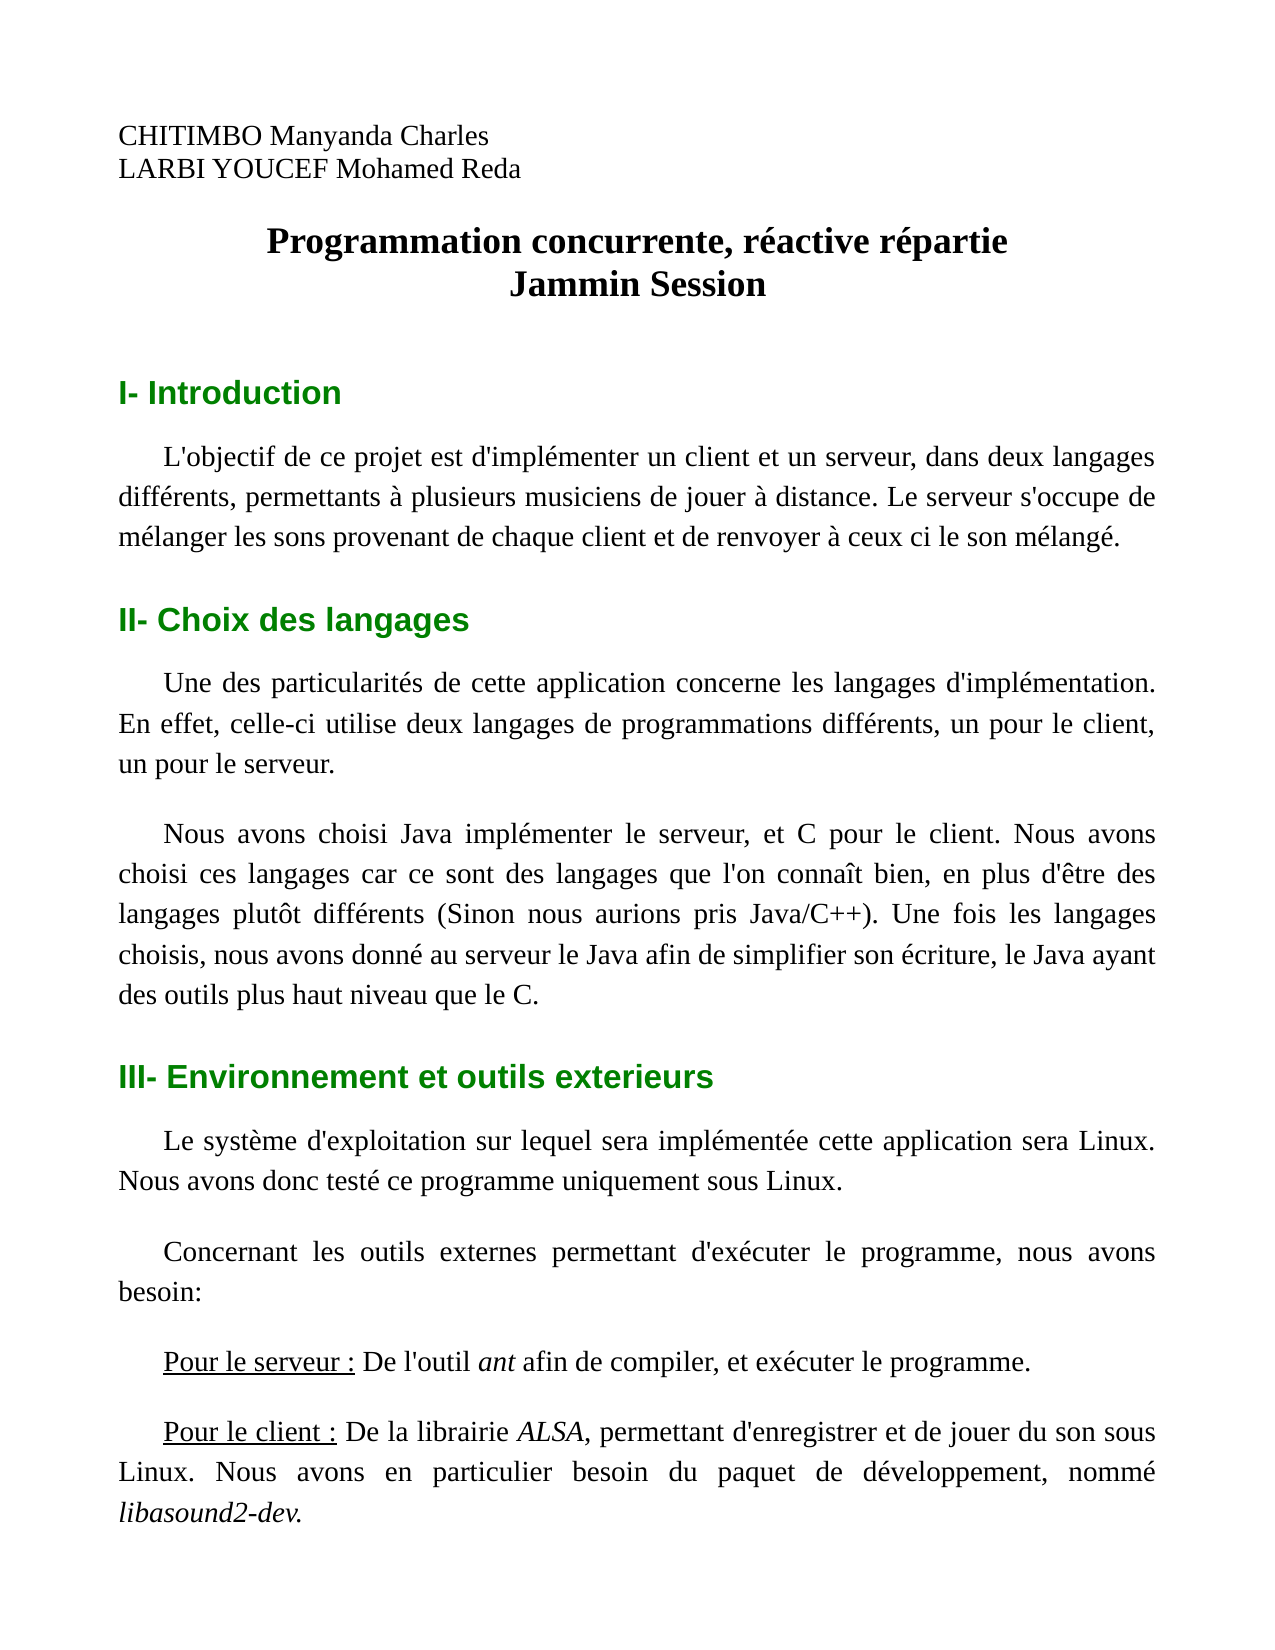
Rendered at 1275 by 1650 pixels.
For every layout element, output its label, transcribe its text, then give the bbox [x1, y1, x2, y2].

text Concernant les outils externes permettant d'exécuter le programme, nous avons besoin: [118, 1234, 1157, 1307]
subtitle II- Choix des langages [118, 600, 1157, 638]
subtitle I- Introduction [118, 373, 1157, 412]
text Pour le client : De la librairie ALSA, permettant d'enregistrer et de jouer du son sous Linux. Nous avons en particulier besoin du paquet de développement, nommé libasound2-dev. [118, 1414, 1157, 1528]
text Nous avons choisi Java implémenter le serveur, et C pour le client. Nous avons choisi ces langages car ce sont des langages que l'on connaît bien, en plus d'être des langages plutôt différents (Sinon nous aurions pris Java/C++). Une fois les langages choisis, nous avons donné au serveur le Java afin de simplifier son écriture, le Java ayant des outils plus haut niveau que le C. [118, 816, 1157, 1011]
text L'objectif de ce projet est d'implémenter un client et un serveur, dans deux langages différents, permettants à plusieurs musiciens de jouer à distance. Le serveur s'occupe de mélanger les sons provenant de chaque client et de renvoyer à ceux ci le son mélangé. [118, 439, 1157, 553]
text Le système d'exploitation sur lequel sera implémentée cette application sera Linux. Nous avons donc testé ce programme uniquement sous Linux. [118, 1123, 1157, 1197]
text Programmation concurrente, réactive répartie [118, 219, 1157, 262]
text CHITIMBO Manyanda Charles [118, 118, 1157, 152]
text Jammin Session [118, 262, 1157, 305]
subtitle III- Environnement et outils exterieurs [118, 1057, 1157, 1096]
text Une des particularités de cette application concerne les langages d'implémentation. En effet, celle-ci utilise deux langages de programmations différents, un pour le client, un pour le serveur. [118, 666, 1157, 779]
text LARBI YOUCEF Mohamed Reda [118, 152, 1157, 185]
text Pour le serveur : De l'outil ant afin de compiler, et exécuter le programme. [118, 1344, 1157, 1378]
